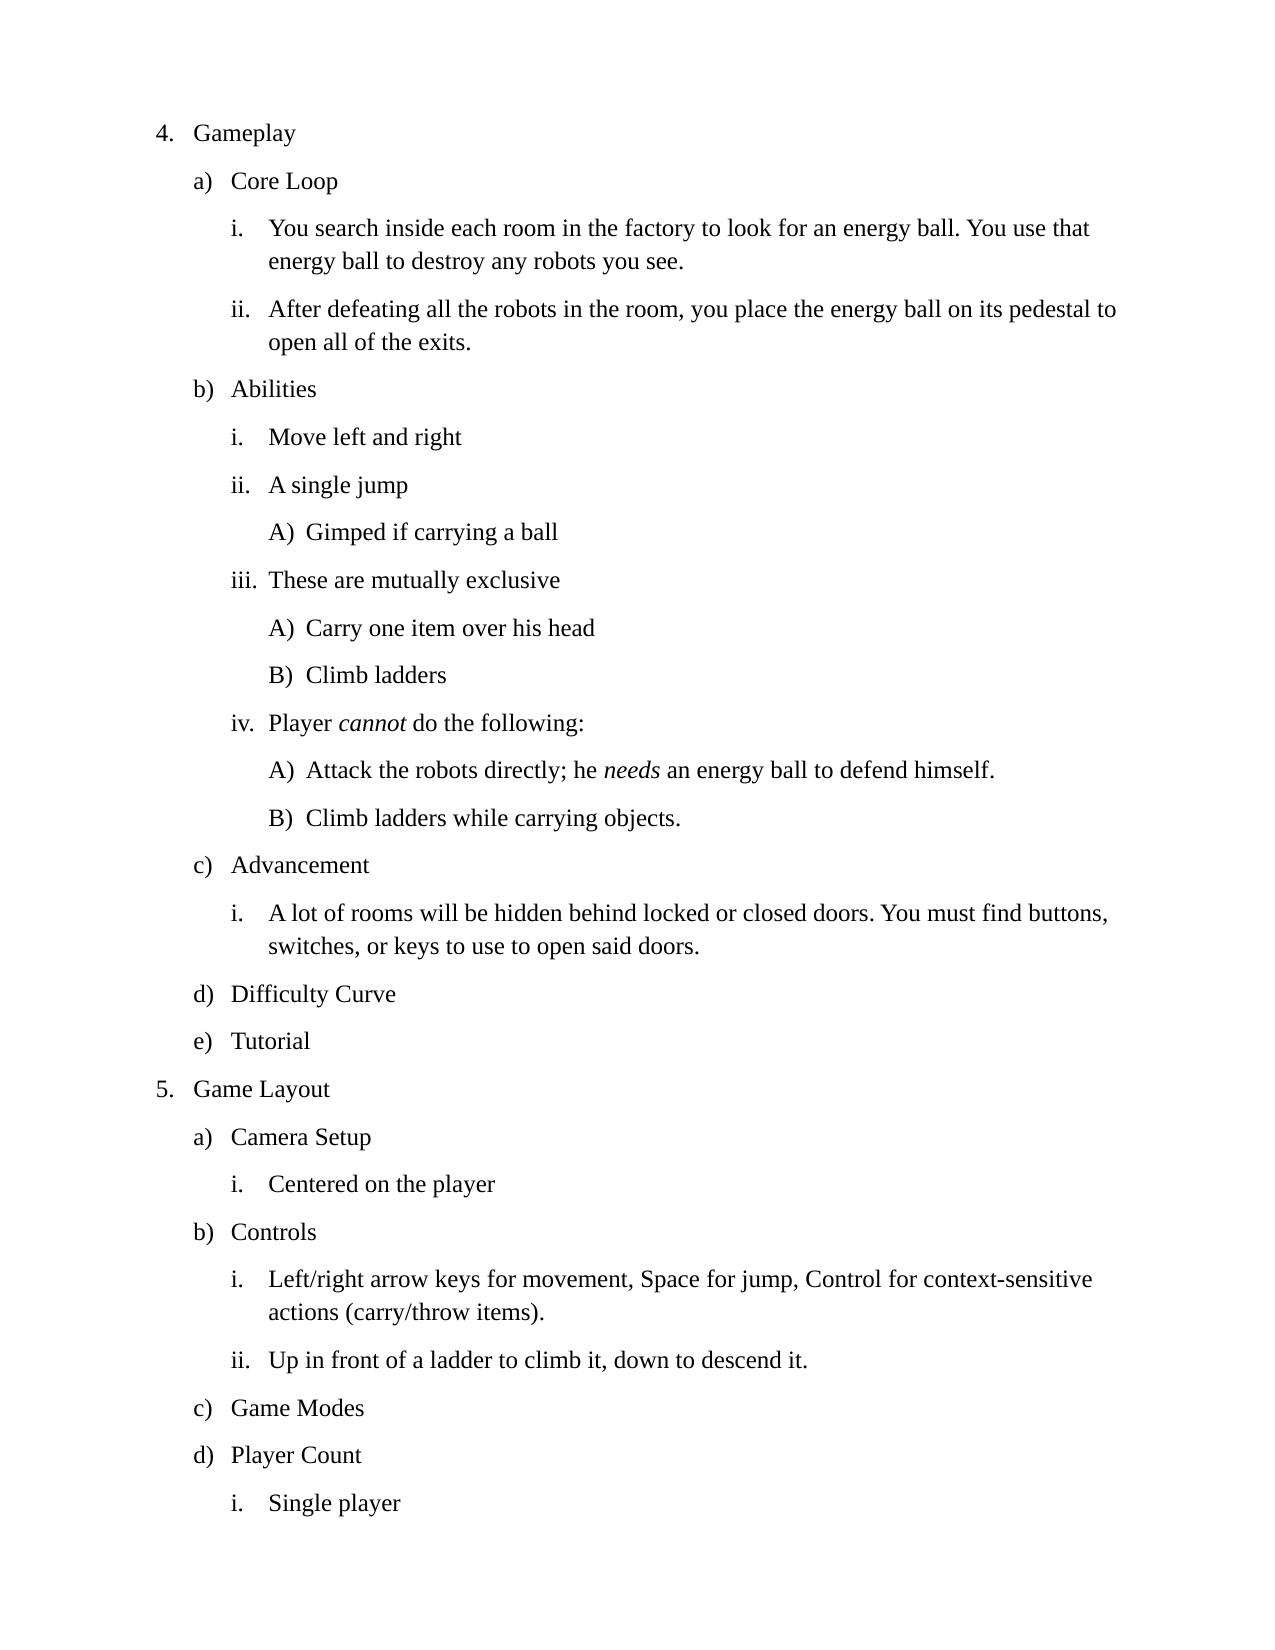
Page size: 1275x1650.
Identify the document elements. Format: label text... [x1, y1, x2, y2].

list Player Count [193, 1440, 1157, 1469]
list Centered on the player [231, 1169, 1157, 1198]
list Player cannot do the following: [231, 708, 1157, 737]
list Gameplay [156, 118, 1157, 147]
list Game Modes [193, 1393, 1157, 1421]
list Camera Setup [193, 1122, 1157, 1150]
list A single jump [231, 470, 1157, 498]
list Difficulty Curve [193, 979, 1157, 1008]
list Controls [193, 1217, 1157, 1246]
list Up in front of a ladder to climb it, down to descend it. [231, 1345, 1157, 1374]
list Single player [231, 1488, 1157, 1517]
list Move left and right [231, 422, 1157, 451]
list Carry one item over his head [268, 613, 1157, 641]
list Left/right arrow keys for movement, Space for jump, Control for context-sensitive actions (carry/throw items). [231, 1264, 1157, 1326]
list Climb ladders [268, 660, 1157, 689]
list Climb ladders while carrying objects. [268, 803, 1157, 832]
list Abilities [193, 374, 1157, 403]
list You search inside each room in the factory to look for an energy ball. You use that energy ball to destroy any robots you see. [231, 213, 1157, 275]
list Core Loop [193, 166, 1157, 194]
list Tutorial [193, 1026, 1157, 1055]
list Game Layout [156, 1074, 1157, 1103]
list A lot of rooms will be hidden behind locked or closed doors. You must find buttons, switches, or keys to use to open said doors. [231, 898, 1157, 960]
list Advancement [193, 851, 1157, 879]
list Gimped if carrying a ball [268, 517, 1157, 546]
list Attack the robots directly; he needs an energy ball to defend himself. [268, 755, 1157, 784]
list After defeating all the robots in the room, you place the energy ball on its pedestal to open all of the exits. [231, 294, 1157, 356]
list These are mutually exclusive [231, 565, 1157, 594]
